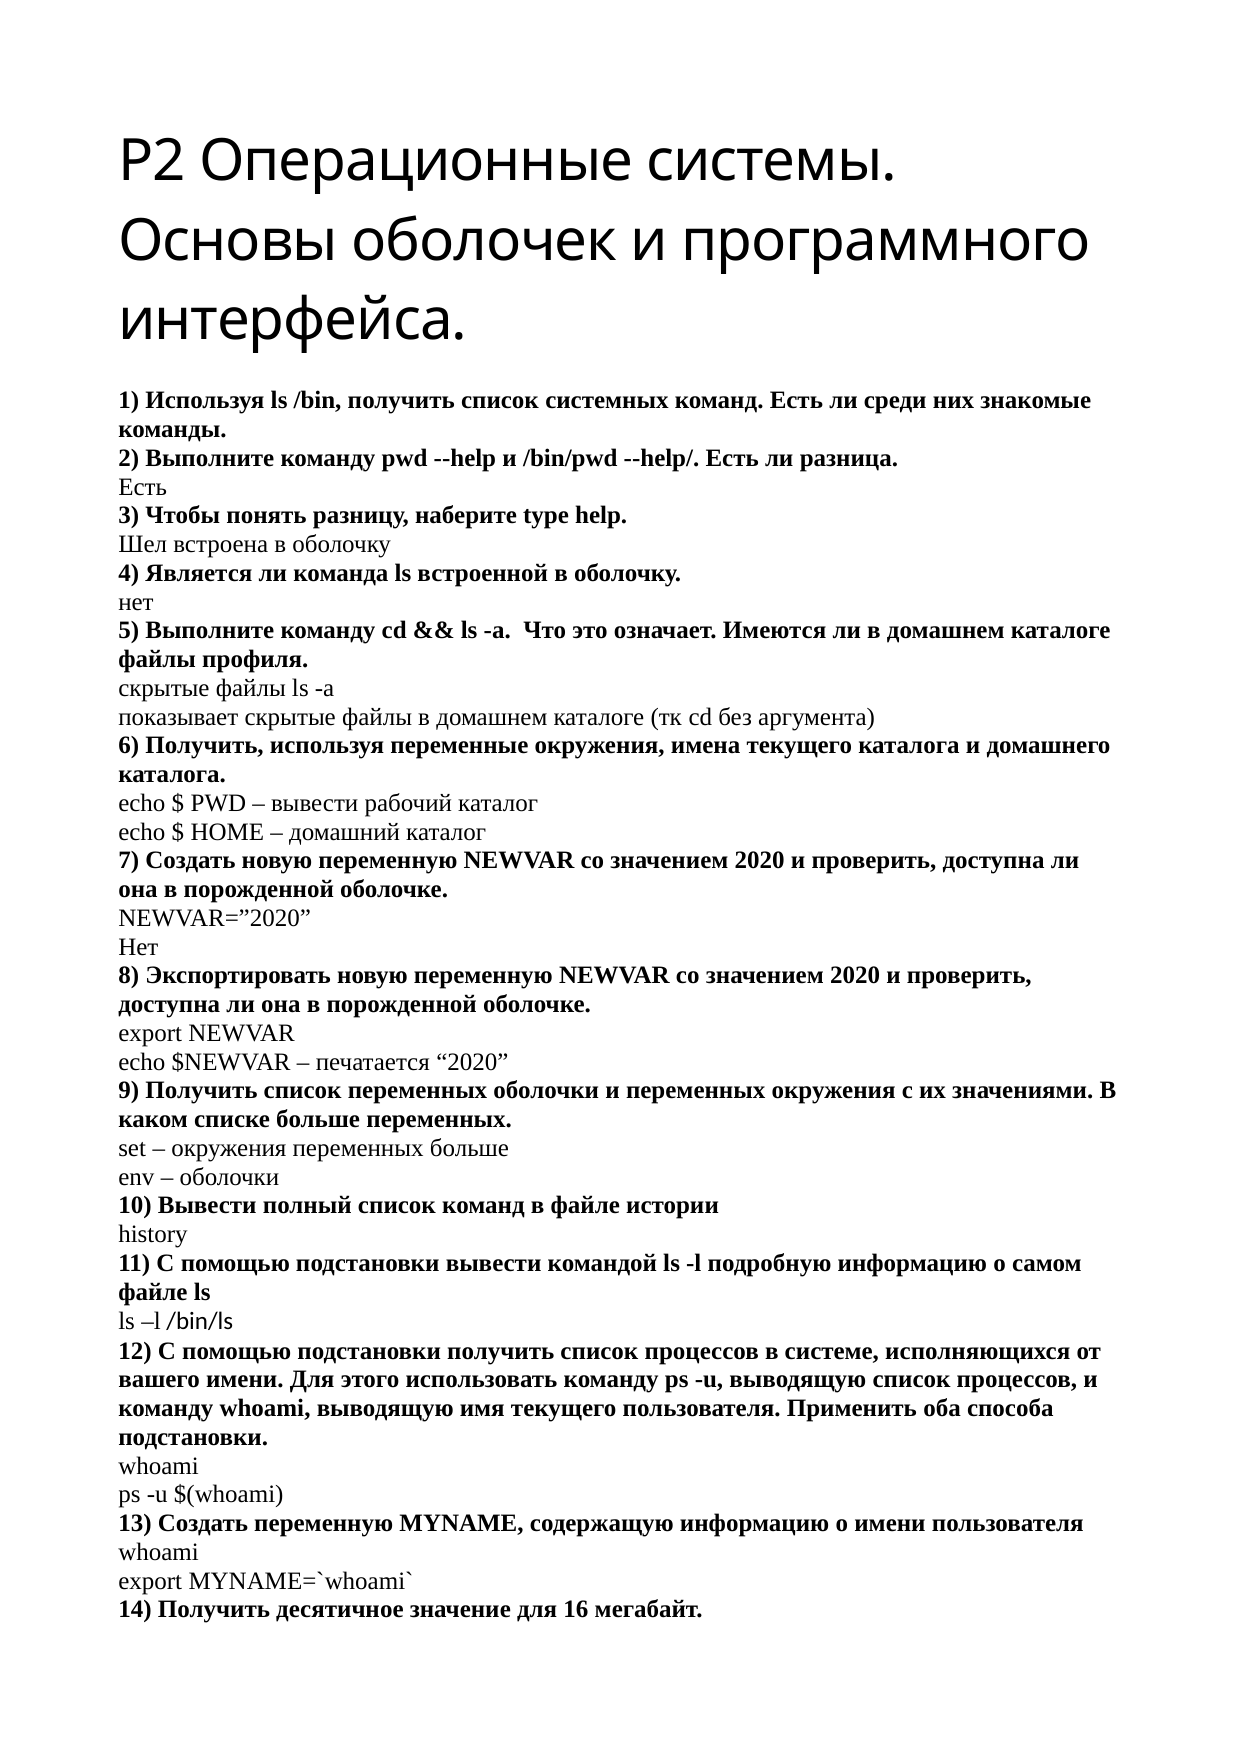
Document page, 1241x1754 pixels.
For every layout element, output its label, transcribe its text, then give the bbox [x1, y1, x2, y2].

text Шел встроена в оболочку [118, 529, 1122, 558]
text 9) Получить список переменных оболочки и переменных окружения с их значениями. В каком списке больше переменных. [118, 1075, 1122, 1133]
text Р2 Операционные системы. Основы оболочек и программного интерфейса. [118, 118, 1122, 357]
text 5) Выполните команду cd && ls -a. Что это означает. Имеются ли в домашнем каталоге файлы профиля. [118, 615, 1122, 673]
text 3) Чтобы понять разницу, наберите type help. [118, 500, 1122, 529]
text Нет [118, 932, 1122, 960]
text set – окружения переменных больше [118, 1133, 1122, 1162]
text NEWVAR=”2020” [118, 903, 1122, 932]
text 2) Выполните команду pwd --help и /bin/pwd --help/. Есть ли разница. [118, 443, 1122, 472]
text ls –l /bin/ls [118, 1305, 1122, 1336]
text нет [118, 587, 1122, 615]
text 10) Вывести полный список команд в файле истории [118, 1190, 1122, 1219]
text env – оболочки [118, 1162, 1122, 1190]
text Есть [118, 472, 1122, 500]
text whoami [118, 1451, 1122, 1479]
text echo $ PWD – вывести рабочий каталог [118, 788, 1122, 817]
text 6) Получить, используя переменные окружения, имена текущего каталога и домашнего каталога. [118, 730, 1122, 788]
text 8) Экспортировать новую переменную NEWVAR со значением 2020 и проверить, доступна ли она в порожденной оболочке. [118, 960, 1122, 1018]
text 4) Является ли команда ls встроенной в оболочку. [118, 558, 1122, 587]
text 13) Создать переменную MYNAME, содержащую информацию о имени пользователя [118, 1508, 1122, 1537]
text history [118, 1219, 1122, 1248]
text echo $ HOME – домашний каталог [118, 817, 1122, 845]
text export NEWVAR [118, 1018, 1122, 1047]
text echo $NEWVAR – печатается “2020” [118, 1047, 1122, 1075]
text 12) С помощью подстановки получить список процессов в системе, исполняющихся от вашего имени. Для этого использовать команду ps -u, выводящую список процессов, и команду whoami, выводящую имя текущего пользователя. Применить оба способа подстановки. [118, 1336, 1122, 1451]
text 11) С помощью подстановки вывести командой ls -l подробную информацию о самом файле ls [118, 1248, 1122, 1305]
text показывает скрытые файлы в домашнем каталоге (тк cd без аргумента) [118, 702, 1122, 730]
text ps -u $(whoami) [118, 1479, 1122, 1508]
text 1) Используя ls /bin, получить список системных команд. Есть ли среди них знакомые команды. [118, 385, 1122, 443]
text скрытые файлы ls -a [118, 673, 1122, 702]
text 14) Получить десятичное значение для 16 мегабайт. [118, 1594, 1122, 1623]
text 7) Создать новую переменную NEWVAR со значением 2020 и проверить, доступна ли она в порожденной оболочке. [118, 845, 1122, 903]
text whoami [118, 1537, 1122, 1566]
text export MYNAME=`whoami` [118, 1566, 1122, 1594]
